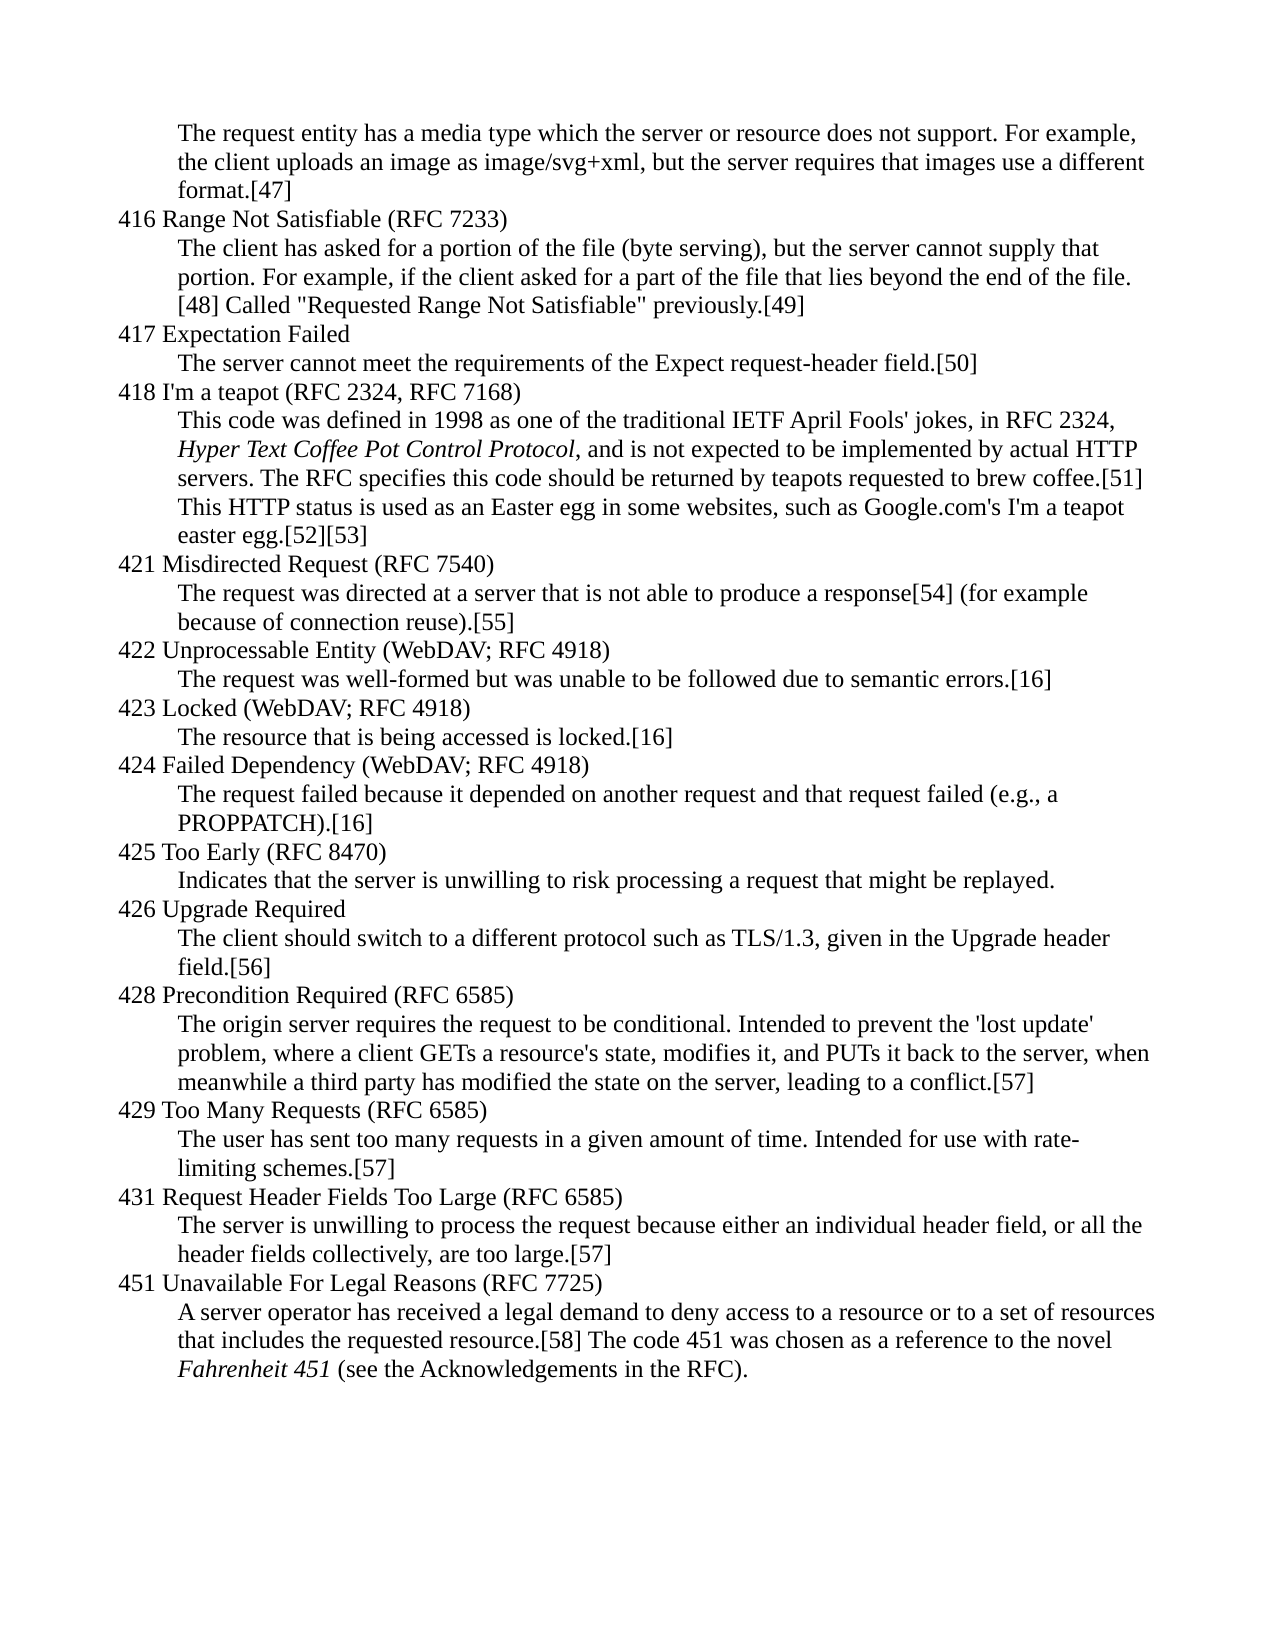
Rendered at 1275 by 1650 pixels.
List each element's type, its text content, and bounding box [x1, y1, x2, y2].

subtitle 418 I'm a teapot (RFC 2324, RFC 7168) [118, 377, 1157, 406]
list The resource that is being accessed is locked.[16] [177, 722, 1157, 751]
subtitle 429 Too Many Requests (RFC 6585) [118, 1096, 1157, 1124]
list The client has asked for a portion of the file (byte serving), but the server cannot supply that portion. For example, if the client asked for a part of the file that lies beyond the end of the file.[48] Called "Requested Range Not Satisfiable" previously.[49] [177, 233, 1157, 319]
subtitle 424 Failed Dependency (WebDAV; RFC 4918) [118, 751, 1157, 779]
subtitle 416 Range Not Satisfiable (RFC 7233) [118, 204, 1157, 233]
subtitle 451 Unavailable For Legal Reasons (RFC 7725) [118, 1268, 1157, 1297]
list This code was defined in 1998 as one of the traditional IETF April Fools' jokes, in RFC 2324, Hyper Text Coffee Pot Control Protocol, and is not expected to be implemented by actual HTTP servers. The RFC specifies this code should be returned by teapots requested to brew coffee.[51] This HTTP status is used as an Easter egg in some websites, such as Google.com's I'm a teapot easter egg.[52][53] [177, 406, 1157, 549]
list The server is unwilling to process the request because either an individual header field, or all the header fields collectively, are too large.[57] [177, 1211, 1157, 1268]
list The request was directed at a server that is not able to produce a response[54] (for example because of connection reuse).[55] [177, 578, 1157, 636]
list The server cannot meet the requirements of the Expect request-header field.[50] [177, 348, 1157, 377]
subtitle 431 Request Header Fields Too Large (RFC 6585) [118, 1182, 1157, 1211]
list The request entity has a media type which the server or resource does not support. For example, the client uploads an image as image/svg+xml, but the server requires that images use a different format.[47] [177, 118, 1157, 204]
subtitle 422 Unprocessable Entity (WebDAV; RFC 4918) [118, 636, 1157, 664]
subtitle 423 Locked (WebDAV; RFC 4918) [118, 693, 1157, 722]
list The origin server requires the request to be conditional. Intended to prevent the 'lost update' problem, where a client GETs a resource's state, modifies it, and PUTs it back to the server, when meanwhile a third party has modified the state on the server, leading to a conflict.[57] [177, 1009, 1157, 1096]
list The user has sent too many requests in a given amount of time. Intended for use with rate-limiting schemes.[57] [177, 1124, 1157, 1182]
subtitle 426 Upgrade Required [118, 894, 1157, 923]
list A server operator has received a legal demand to deny access to a resource or to a set of resources that includes the requested resource.[58] The code 451 was chosen as a reference to the novel Fahrenheit 451 (see the Acknowledgements in the RFC). [177, 1297, 1157, 1383]
list The request was well-formed but was unable to be followed due to semantic errors.[16] [177, 664, 1157, 693]
subtitle 417 Expectation Failed [118, 319, 1157, 348]
subtitle 425 Too Early (RFC 8470) [118, 837, 1157, 866]
subtitle 428 Precondition Required (RFC 6585) [118, 981, 1157, 1009]
list The client should switch to a different protocol such as TLS/1.3, given in the Upgrade header field.[56] [177, 923, 1157, 981]
list Indicates that the server is unwilling to risk processing a request that might be replayed. [177, 866, 1157, 894]
list The request failed because it depended on another request and that request failed (e.g., a PROPPATCH).[16] [177, 779, 1157, 837]
subtitle 421 Misdirected Request (RFC 7540) [118, 549, 1157, 578]
